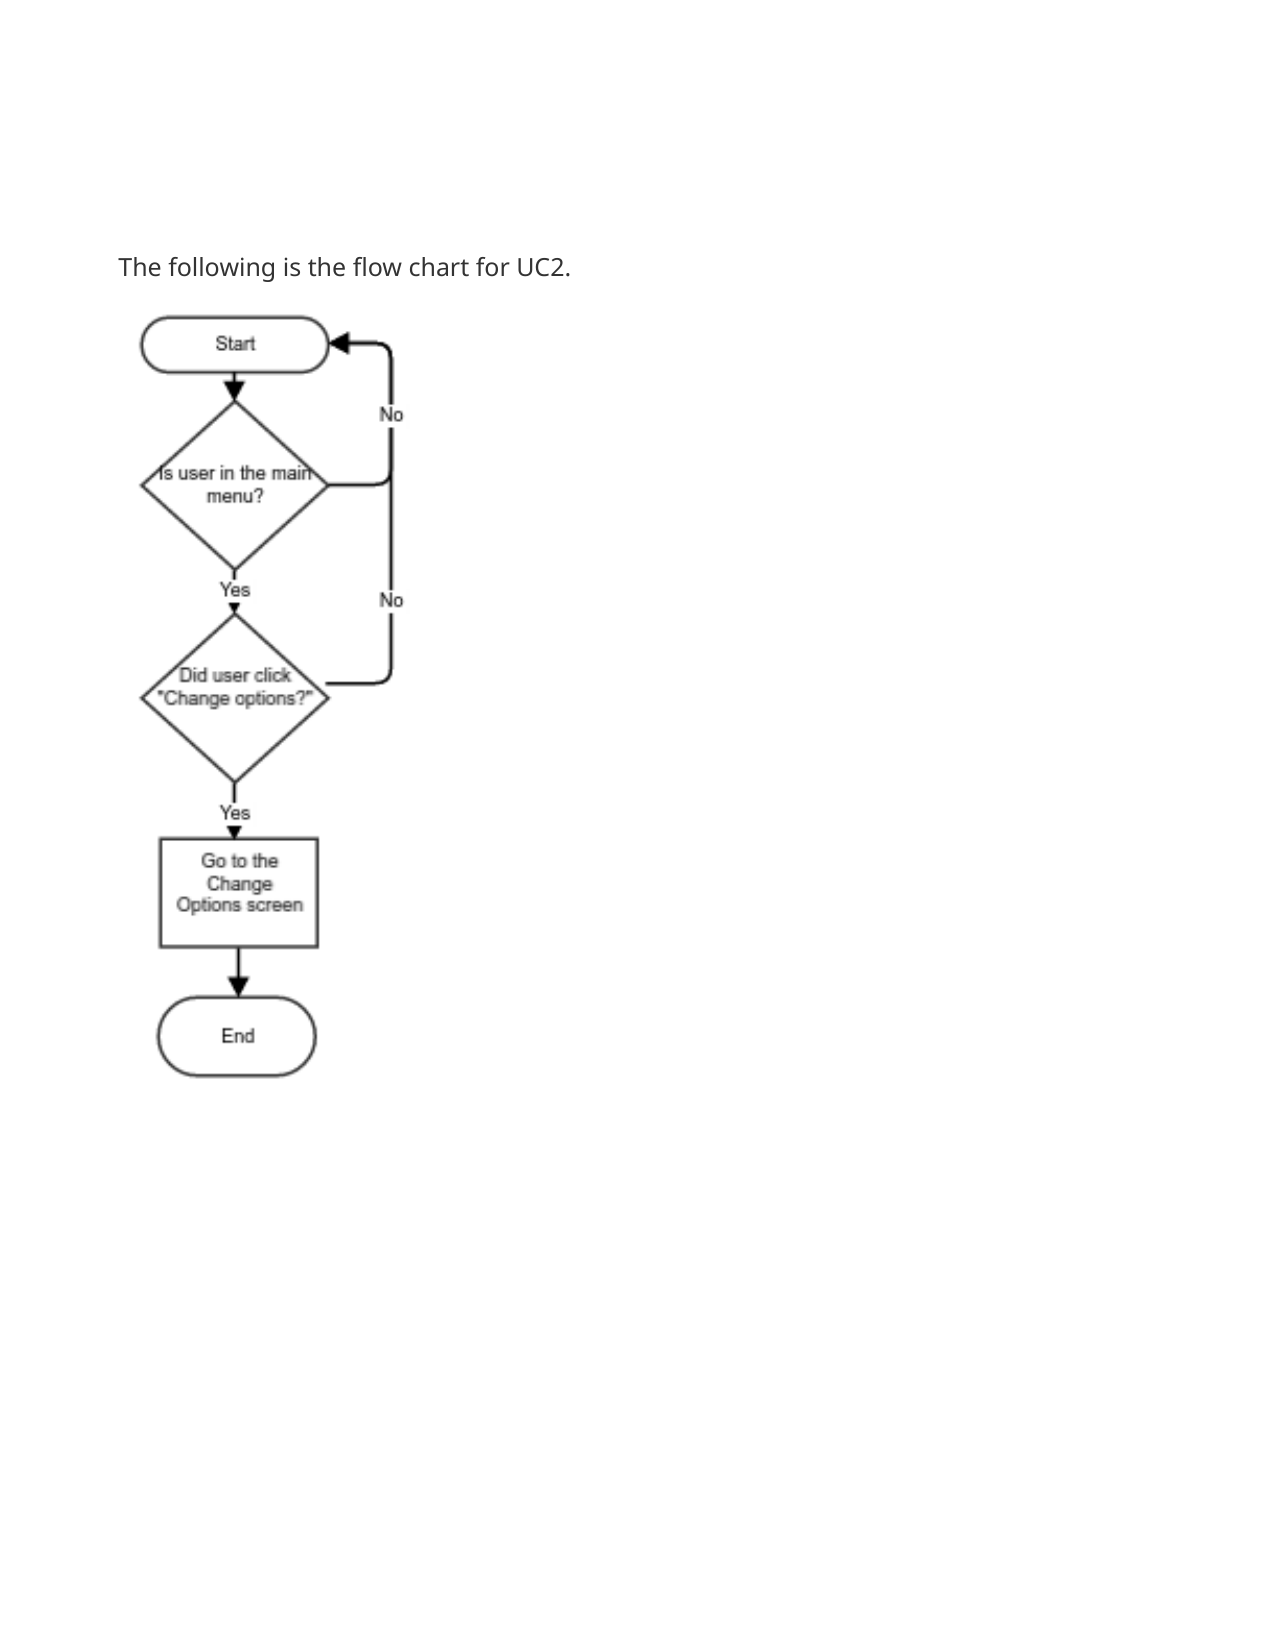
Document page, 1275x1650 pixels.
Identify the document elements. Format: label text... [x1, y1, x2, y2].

picture [123, 303, 424, 1085]
text The following is the flow chart for UC2. [118, 250, 1157, 284]
